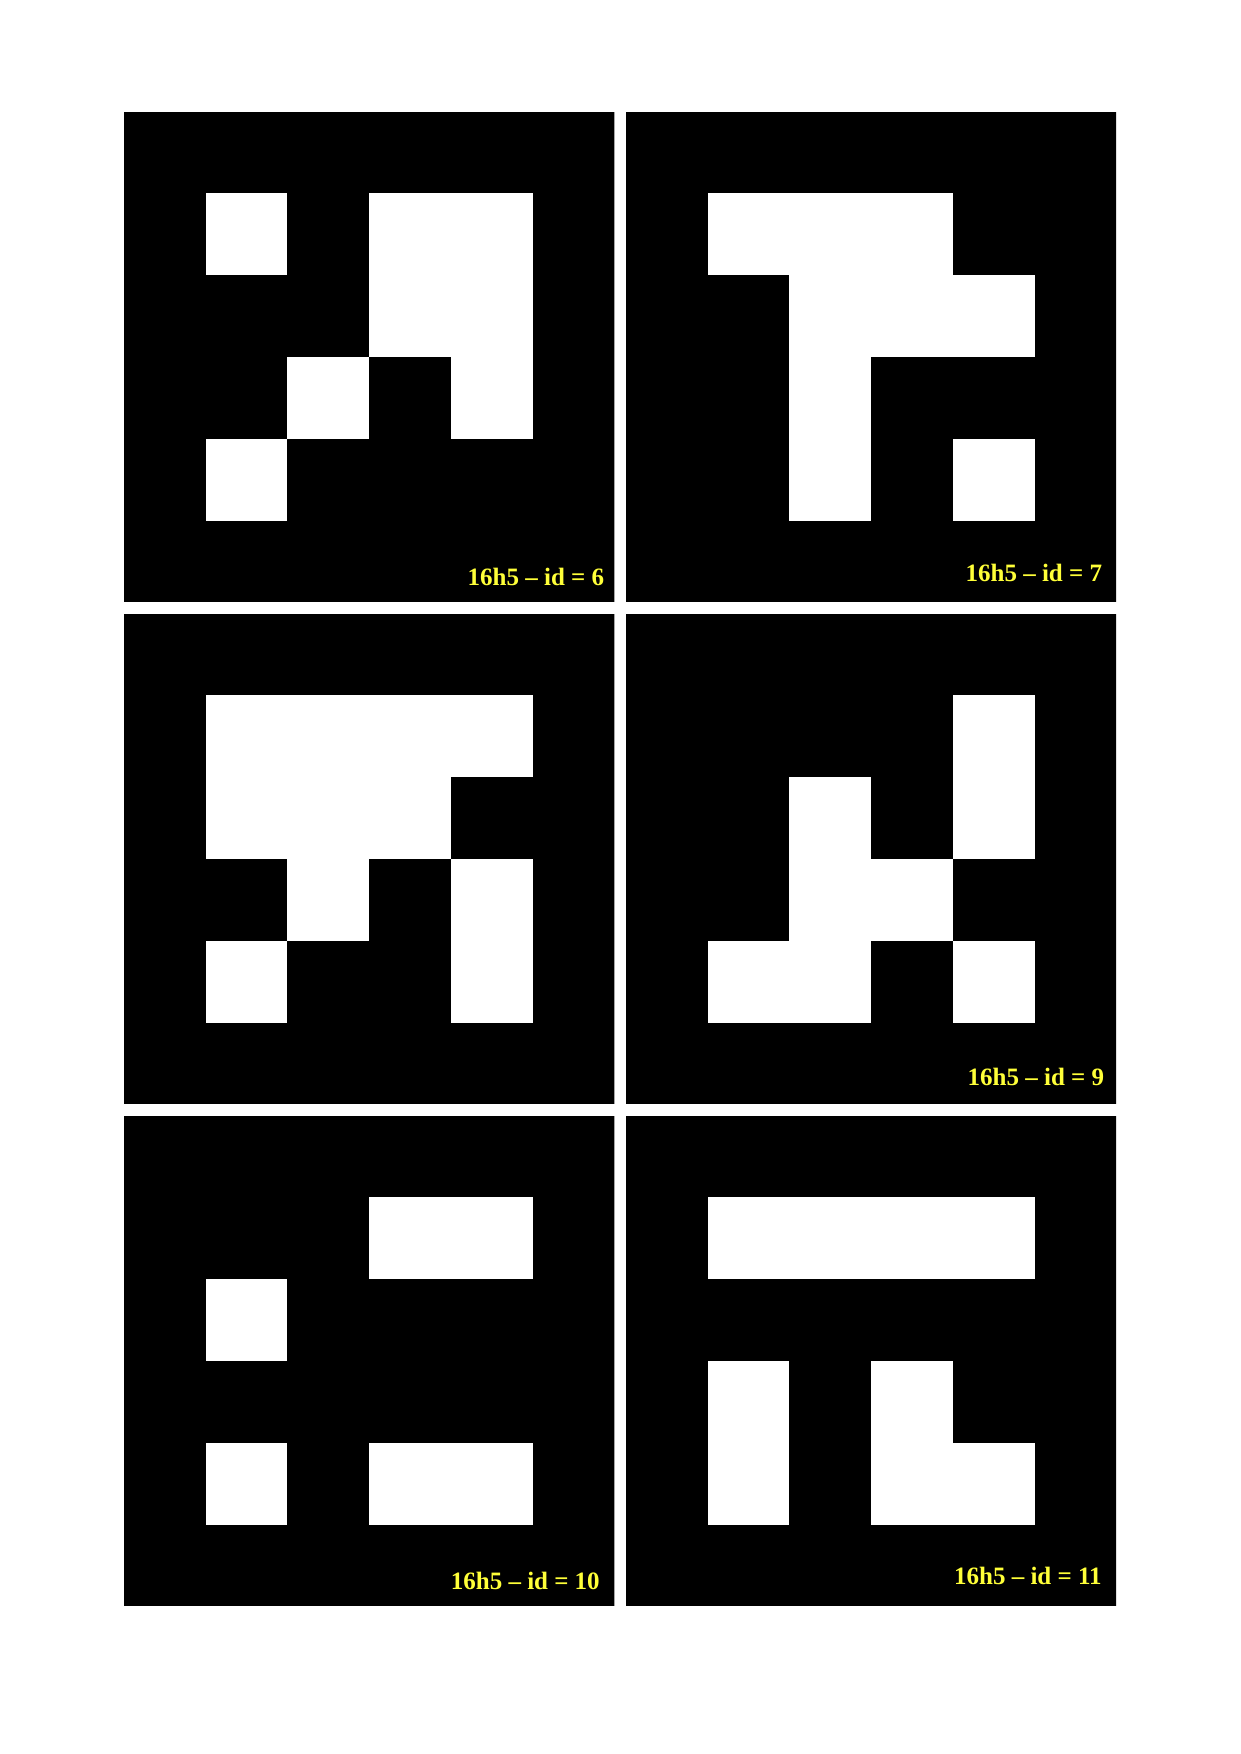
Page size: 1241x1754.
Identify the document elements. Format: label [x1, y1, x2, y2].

table_cell [620, 1110, 1122, 1612]
table_cell [620, 608, 1122, 1110]
table_header [118, 106, 620, 608]
table_cell [118, 608, 620, 1110]
table_cell [118, 1110, 620, 1612]
table_header [620, 106, 1122, 608]
